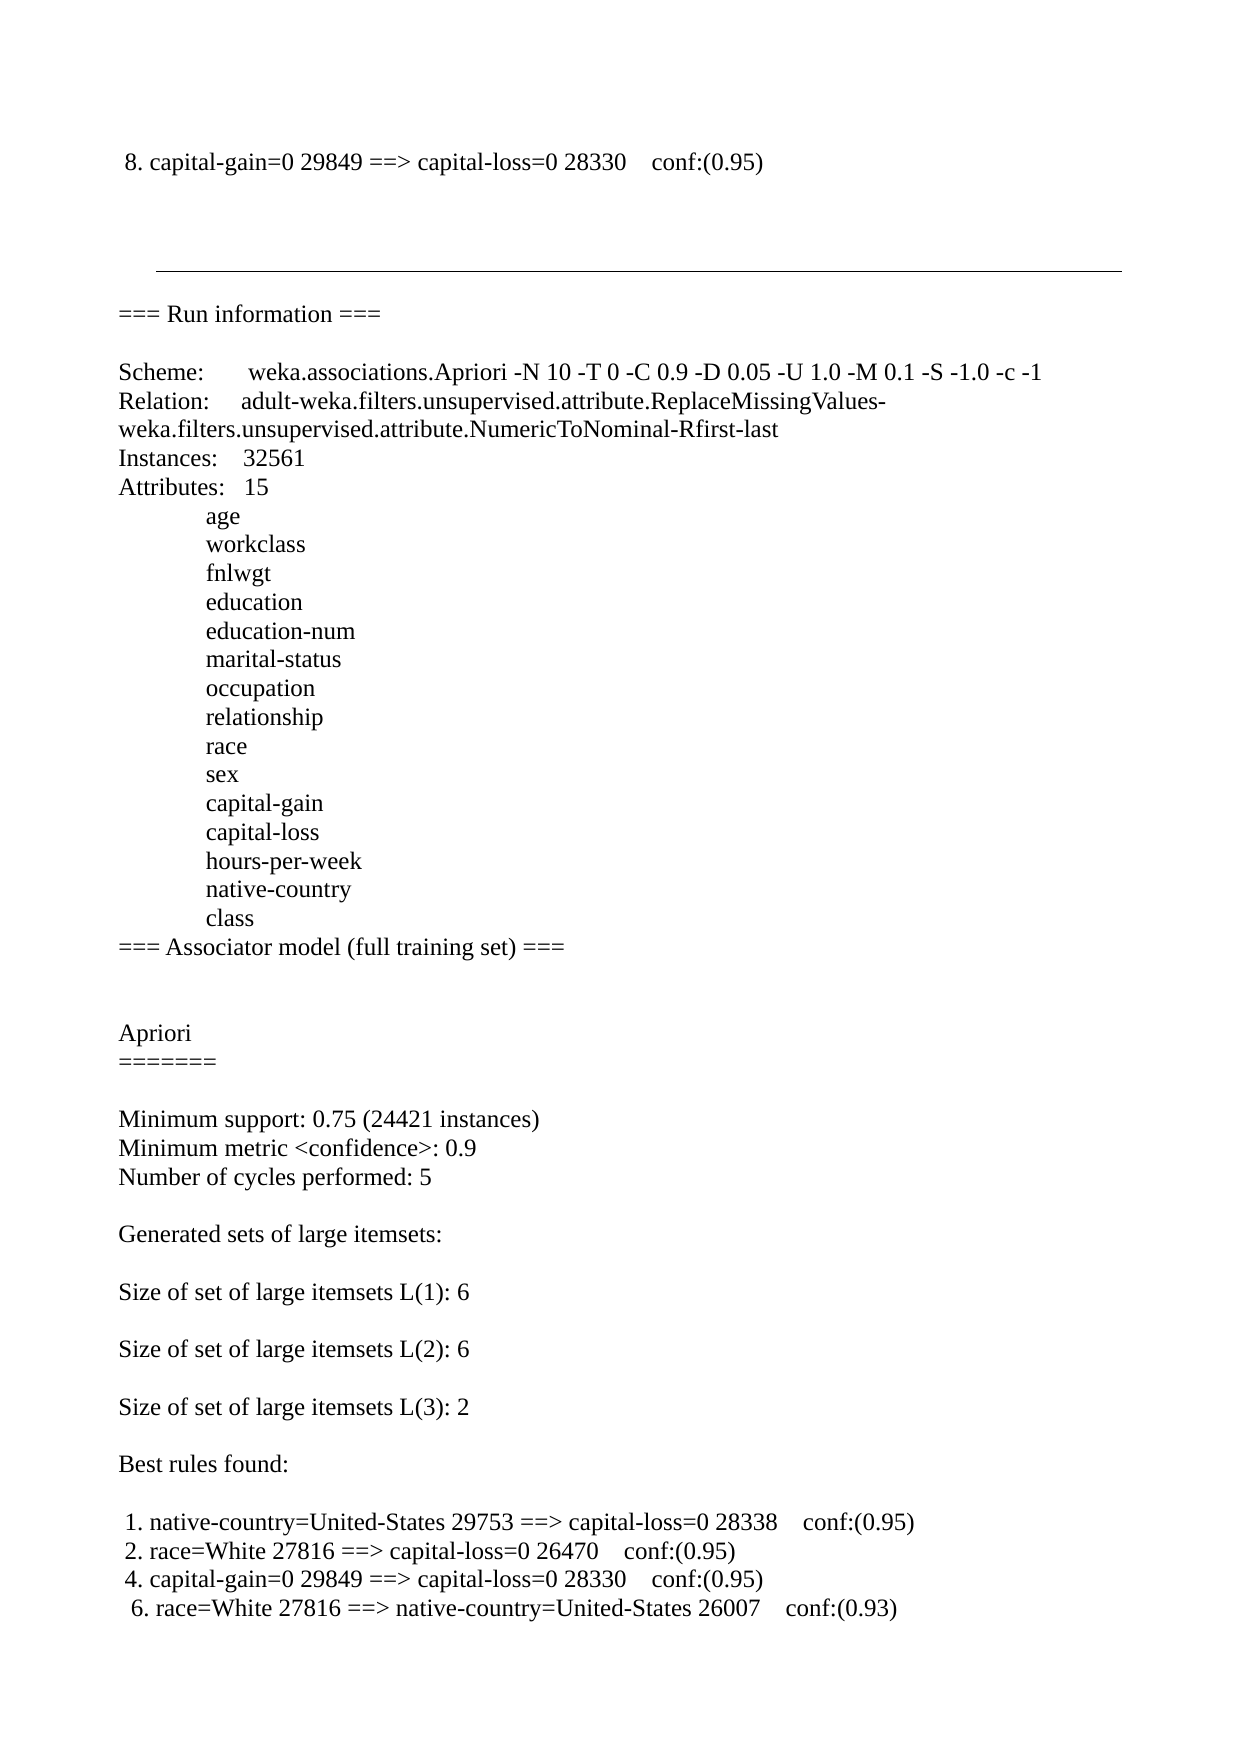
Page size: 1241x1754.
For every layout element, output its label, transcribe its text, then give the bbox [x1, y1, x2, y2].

text Relation: adult-weka.filters.unsupervised.attribute.ReplaceMissingValues-weka.filters.unsupervised.attribute.NumericToNominal-Rfirst-last [118, 386, 1122, 443]
text Best rules found: [118, 1449, 1122, 1478]
text Size of set of large itemsets L(3): 2 [118, 1392, 1122, 1421]
text Instances: 32561 [118, 443, 1122, 472]
text === Associator model (full training set) === [118, 932, 1122, 961]
text education [118, 587, 1122, 616]
text class [118, 903, 1122, 932]
text 8. capital-gain=0 29849 ==> capital-loss=0 28330 conf:(0.95) [118, 147, 1122, 176]
text sex [118, 759, 1122, 788]
text hours-per-week [118, 846, 1122, 874]
text marital-status [118, 644, 1122, 673]
text Minimum metric <confidence>: 0.9 [118, 1133, 1122, 1162]
text Generated sets of large itemsets: [118, 1219, 1122, 1248]
text === Run information === [118, 299, 1122, 328]
text native-country [118, 874, 1122, 903]
text Scheme: weka.associations.Apriori -N 10 -T 0 -C 0.9 -D 0.05 -U 1.0 -M 0.1 -S -1.0 -c -1 [118, 357, 1122, 386]
text 2. race=White 27816 ==> capital-loss=0 26470 conf:(0.95) [118, 1536, 1122, 1564]
text capital-gain [118, 788, 1122, 817]
text capital-loss [118, 817, 1122, 846]
text workclass [118, 529, 1122, 558]
text fnlwgt [118, 558, 1122, 587]
text 1. native-country=United-States 29753 ==> capital-loss=0 28338 conf:(0.95) [118, 1507, 1122, 1536]
text Minimum support: 0.75 (24421 instances) [118, 1104, 1122, 1133]
text relationship [118, 702, 1122, 731]
text Size of set of large itemsets L(1): 6 [118, 1277, 1122, 1306]
text ======= [118, 1047, 1122, 1076]
text occupation [118, 673, 1122, 702]
text age [118, 501, 1122, 529]
text Attributes: 15 [118, 472, 1122, 501]
text 4. capital-gain=0 29849 ==> capital-loss=0 28330 conf:(0.95) [118, 1564, 1122, 1593]
text Apriori [118, 1018, 1122, 1047]
text Number of cycles performed: 5 [118, 1162, 1122, 1191]
text race [118, 731, 1122, 759]
text Size of set of large itemsets L(2): 6 [118, 1334, 1122, 1363]
text 6. race=White 27816 ==> native-country=United-States 26007 conf:(0.93) [118, 1593, 1122, 1622]
text education-num [118, 616, 1122, 644]
